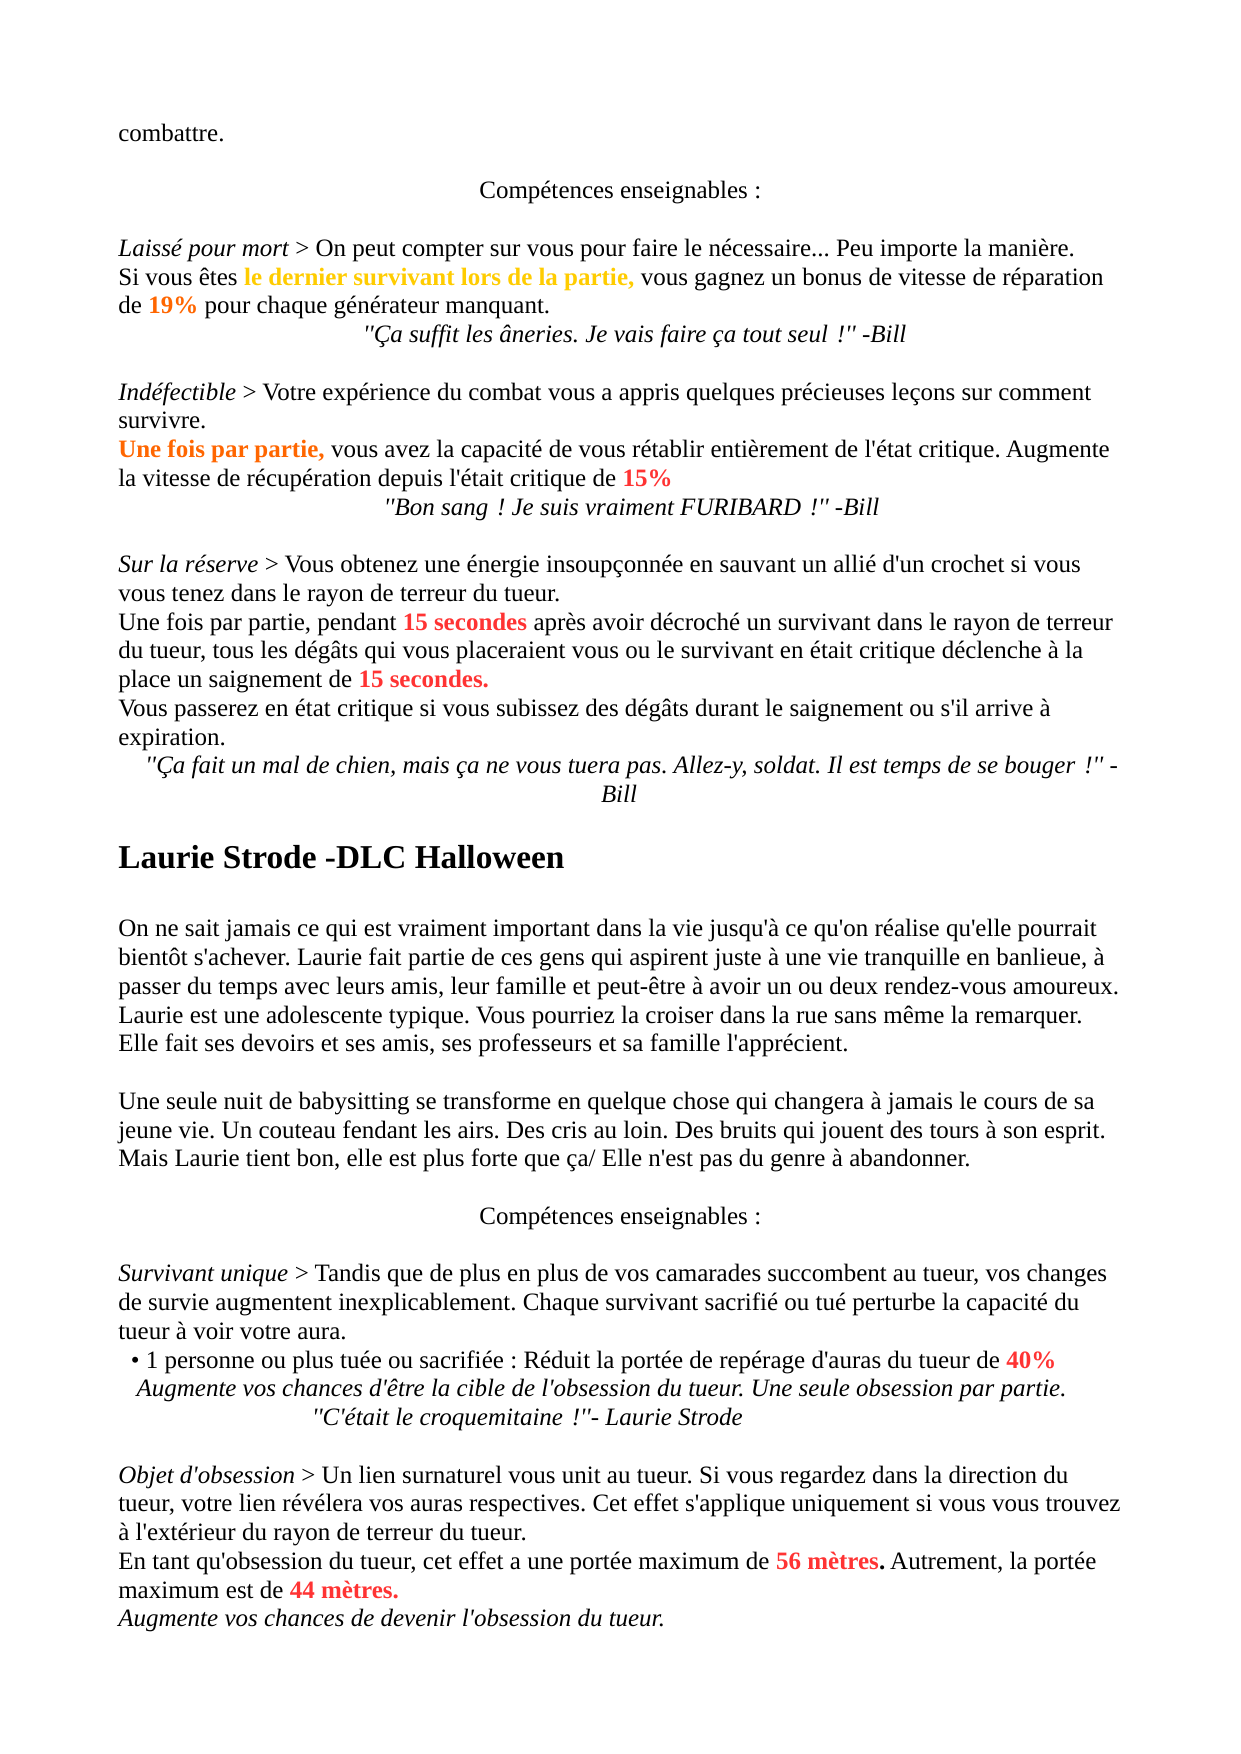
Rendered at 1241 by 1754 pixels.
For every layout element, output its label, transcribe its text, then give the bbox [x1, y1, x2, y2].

text Survivant unique > Tandis que de plus en plus de vos camarades succombent au tueur, vos changes de survie augmentent inexplicablement. Chaque survivant sacrifié ou tué perturbe la capacité du tueur à voir votre aura. [118, 1258, 1122, 1345]
text Laissé pour mort > On peut compter sur vous pour faire le nécessaire... Peu importe la manière. [118, 233, 1122, 262]
text Laurie Strode -DLC Halloween [118, 837, 1122, 875]
text On ne sait jamais ce qui est vraiment important dans la vie jusqu'à ce qu'on réalise qu'elle pourrait bientôt s'achever. Laurie fait partie de ces gens qui aspirent juste à une vie tranquille en banlieue, à passer du temps avec leurs amis, leur famille et peut-être à avoir un ou deux rendez-vous amoureux. Laurie est une adolescente typique. Vous pourriez la croiser dans la rue sans même la remarquer. Elle fait ses devoirs et ses amis, ses professeurs et sa famille l'apprécient. [118, 913, 1122, 1057]
text combattre. [118, 118, 1122, 147]
text ''Ça suffit les âneries. Je vais faire ça tout seul !'' -Bill [118, 319, 1122, 348]
text Objet d'obsession > Un lien surnaturel vous unit au tueur. Si vous regardez dans la direction du tueur, votre lien révélera vos auras respectives. Cet effet s'applique uniquement si vous vous trouvez à l'extérieur du rayon de terreur du tueur. [118, 1460, 1122, 1546]
text Compétences enseignables : [118, 176, 1122, 204]
text En tant qu'obsession du tueur, cet effet a une portée maximum de 56 mètres. Autrement, la portée maximum est de 44 mètres. [118, 1546, 1122, 1603]
text Augmente vos chances de devenir l'obsession du tueur. [118, 1603, 1122, 1632]
text Compétences enseignables : [118, 1201, 1122, 1230]
text ''Ça fait un mal de chien, mais ça ne vous tuera pas. Allez-y, soldat. Il est temps de se bouger !'' -Bill [118, 751, 1122, 808]
text ''C'était le croquemitaine !''- Laurie Strode [118, 1402, 1122, 1431]
text • 1 personne ou plus tuée ou sacrifiée : Réduit la portée de repérage d'auras du tueur de 40% [118, 1345, 1122, 1373]
text Sur la réserve > Vous obtenez une énergie insoupçonnée en sauvant un allié d'un crochet si vous vous tenez dans le rayon de terreur du tueur. [118, 549, 1122, 607]
text Indéfectible > Votre expérience du combat vous a appris quelques précieuses leçons sur comment survivre. [118, 377, 1122, 434]
text Une fois par partie, pendant 15 secondes après avoir décroché un survivant dans le rayon de terreur du tueur, tous les dégâts qui vous placeraient vous ou le survivant en était critique déclenche à la place un saignement de 15 secondes. [118, 607, 1122, 693]
text Vous passerez en état critique si vous subissez des dégâts durant le saignement ou s'il arrive à expiration. [118, 693, 1122, 751]
text Si vous êtes le dernier survivant lors de la partie, vous gagnez un bonus de vitesse de réparation de 19% pour chaque générateur manquant. [118, 262, 1122, 319]
text Une seule nuit de babysitting se transforme en quelque chose qui changera à jamais le cours de sa jeune vie. Un couteau fendant les airs. Des cris au loin. Des bruits qui jouent des tours à son esprit. Mais Laurie tient bon, elle est plus forte que ça/ Elle n'est pas du genre à abandonner. [118, 1086, 1122, 1172]
text Augmente vos chances d'être la cible de l'obsession du tueur. Une seule obsession par partie. [118, 1373, 1122, 1402]
text Une fois par partie, vous avez la capacité de vous rétablir entièrement de l'état critique. Augmente la vitesse de récupération depuis l'était critique de 15% [118, 434, 1122, 492]
text ''Bon sang ! Je suis vraiment FURIBARD !'' -Bill [118, 492, 1122, 521]
